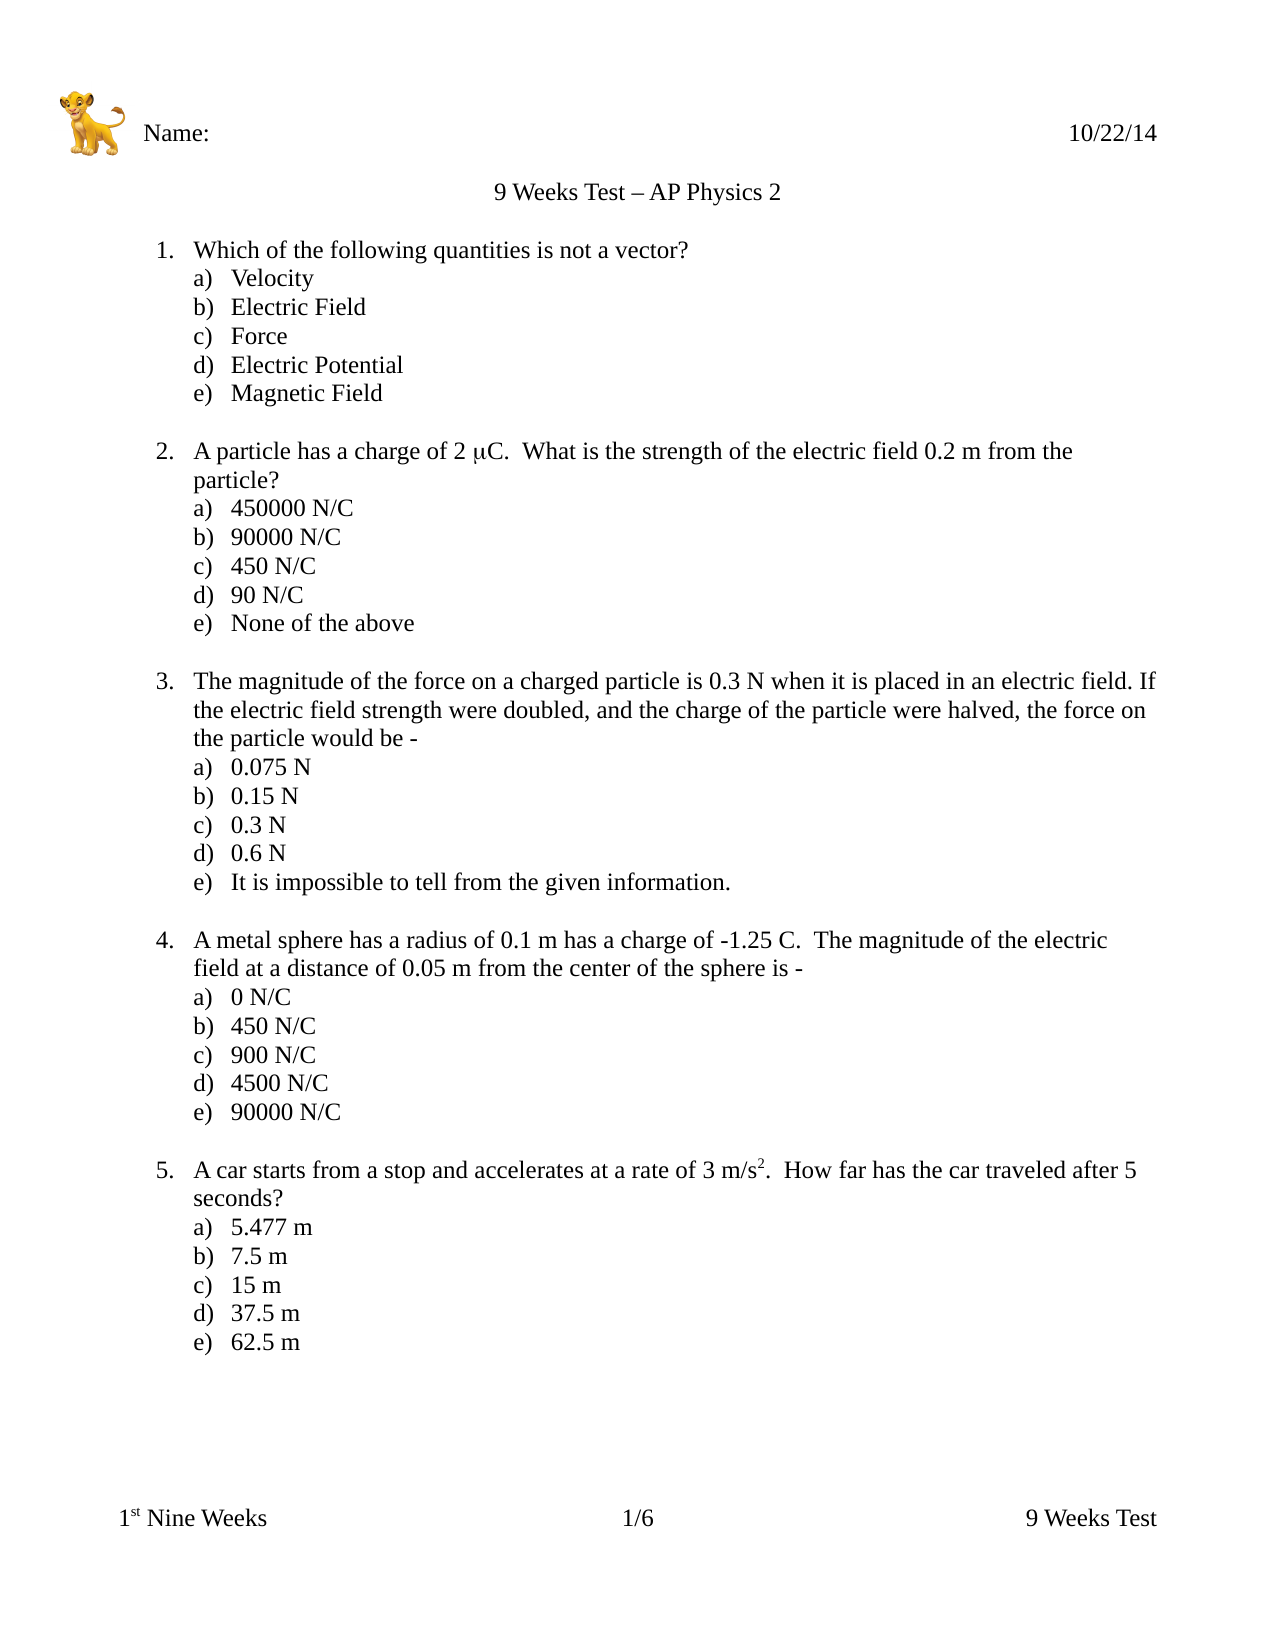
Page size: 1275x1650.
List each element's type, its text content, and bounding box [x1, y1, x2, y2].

list 0.15 N [193, 781, 1157, 810]
list 0.6 N [193, 838, 1157, 867]
list 900 N/C [193, 1040, 1157, 1068]
list 450 N/C [193, 1011, 1157, 1040]
list Electric Potential [193, 350, 1157, 378]
list Electric Field [193, 292, 1157, 321]
list 7.5 m [193, 1241, 1157, 1270]
list 450 N/C [193, 551, 1157, 580]
list Velocity [193, 263, 1157, 292]
list 15 m [193, 1270, 1157, 1298]
list A particle has a charge of 2 mC. What is the strength of the electric field 0.2 m from the particle? [156, 436, 1157, 493]
list Magnetic Field [193, 378, 1157, 407]
list The magnitude of the force on a charged particle is 0.3 N when it is placed in an electric field. If the electric field strength were doubled, and the charge of the particle were halved, the force on the particle would be - [156, 666, 1157, 752]
list A car starts from a stop and accelerates at a rate of 3 m/s2. How far has the car traveled after 5 seconds? [156, 1155, 1157, 1212]
list A metal sphere has a radius of 0.1 m has a charge of -1.25 C. The magnitude of the electric field at a distance of 0.05 m from the center of the sphere is - [156, 925, 1157, 982]
text 9 Weeks Test – AP Physics 2 [118, 177, 1157, 206]
list 0.075 N [193, 752, 1157, 781]
list 0.3 N [193, 810, 1157, 838]
list 90 N/C [193, 580, 1157, 608]
list 0 N/C [193, 982, 1157, 1011]
list Force [193, 321, 1157, 350]
list 90000 N/C [193, 522, 1157, 551]
list None of the above [193, 608, 1157, 637]
list Which of the following quantities is not a vector? [156, 235, 1157, 263]
list It is impossible to tell from the given information. [193, 867, 1157, 896]
list 62.5 m [193, 1327, 1157, 1356]
list 450000 N/C [193, 493, 1157, 522]
list 90000 N/C [193, 1097, 1157, 1126]
list 5.477 m [193, 1212, 1157, 1241]
picture [48, 81, 136, 156]
list 37.5 m [193, 1298, 1157, 1327]
list 4500 N/C [193, 1068, 1157, 1097]
